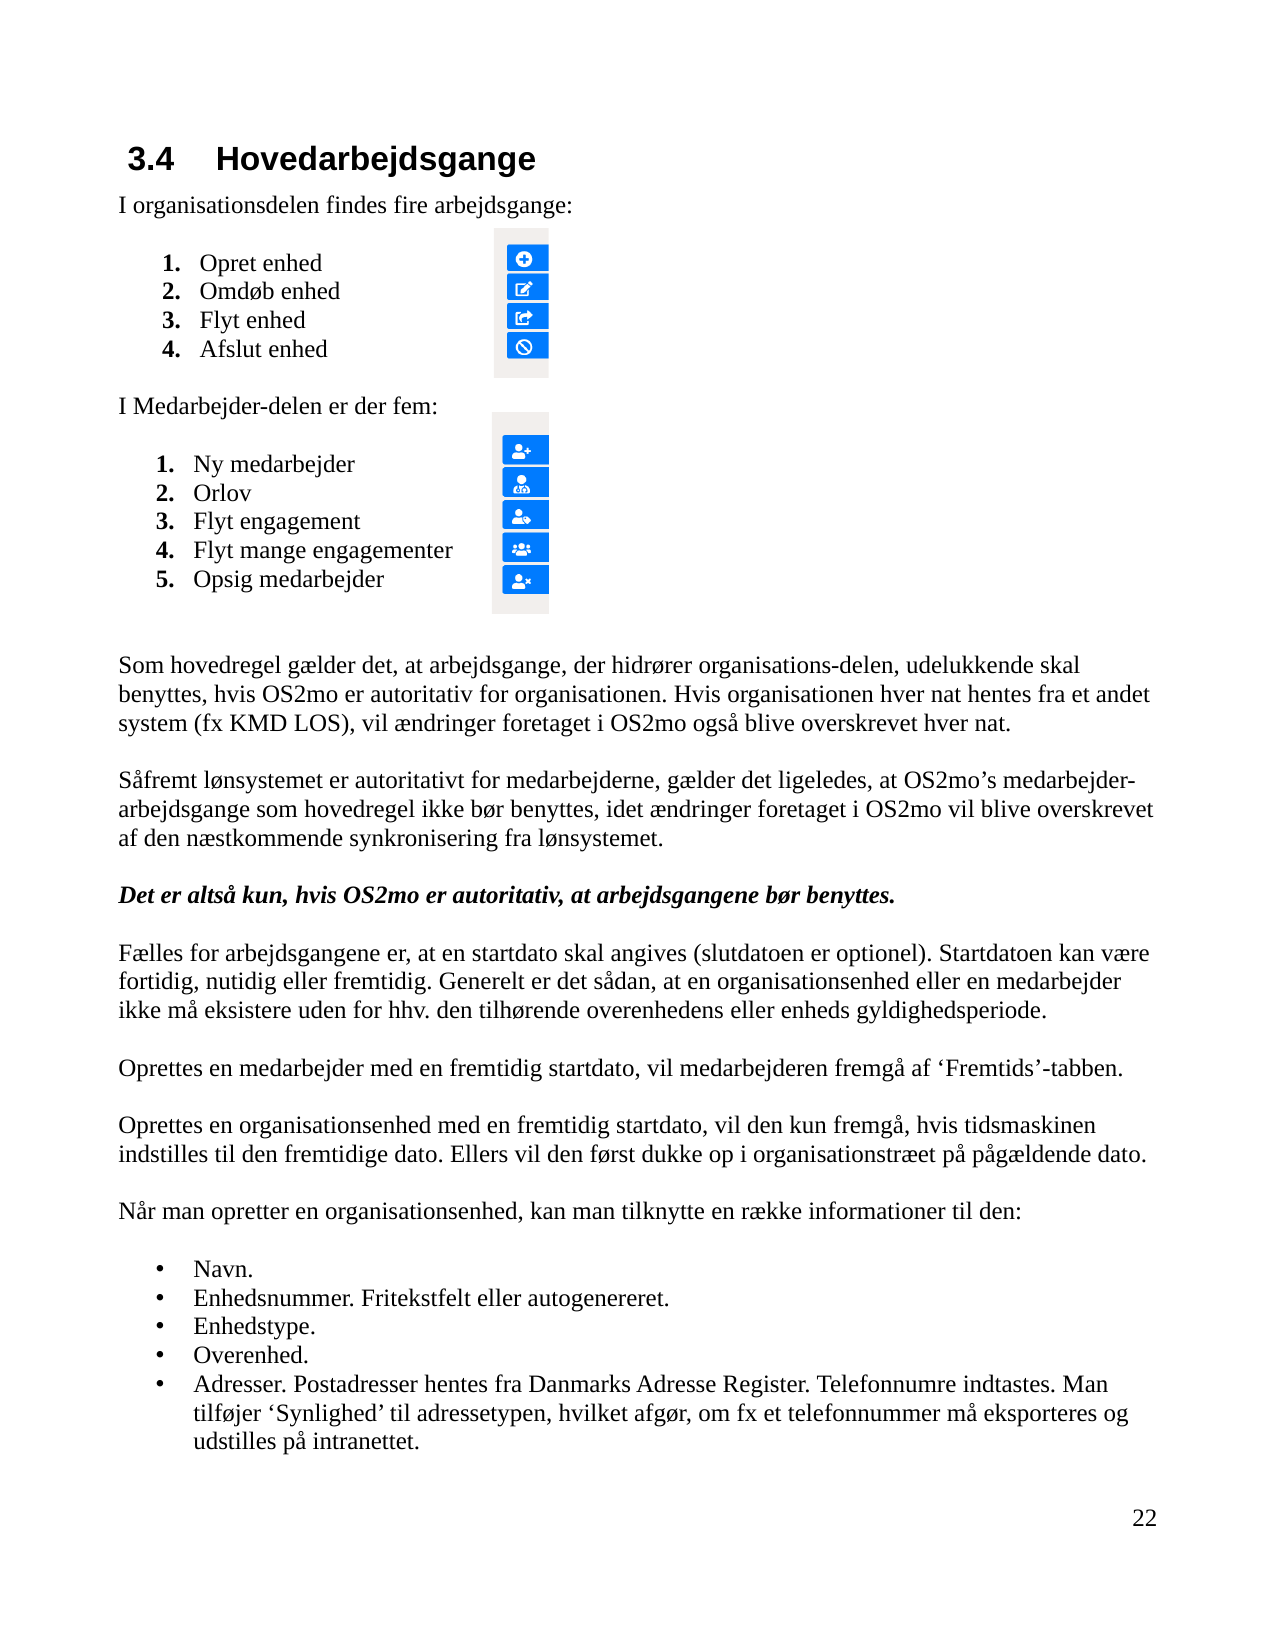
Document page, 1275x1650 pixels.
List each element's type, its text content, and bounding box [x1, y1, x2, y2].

list Ny medarbejder [156, 449, 491, 478]
list [549, 334, 1157, 363]
list Afslut enhed [162, 334, 493, 363]
list Flyt engagement [156, 506, 491, 535]
text Oprettes en organisationsenhed med en fremtidig startdato, vil den kun fremgå, hvis tidsmaskinen indstilles til den fremtidige dato. Ellers vil den først dukke op i organisationstræet på pågældende dato. [118, 1110, 1157, 1168]
list [549, 305, 1157, 334]
list [549, 564, 1157, 593]
list Flyt enhed [162, 305, 493, 334]
text Fælles for arbejdsgangene er, at en startdato skal angives (slutdatoen er optionel). Startdatoen kan være fortidig, nutidig eller fremtidig. Generelt er det sådan, at en organisationsenhed eller en medarbejder ikke må eksistere uden for hhv. den tilhørende overenhedens eller enheds gyldighedsperiode. [118, 938, 1157, 1024]
text I Medarbejder-delen er der fem: [118, 391, 1157, 420]
list Overenhed. [156, 1340, 1157, 1369]
text Såfremt lønsystemet er autoritativt for medarbejderne, gælder det ligeledes, at OS2mo’s medarbejder-arbejdsgange som hovedregel ikke bør benyttes, idet ændringer foretaget i OS2mo vil blive overskrevet af den næstkommende synkronisering fra lønsystemet. [118, 765, 1157, 851]
subtitle Hovedarbejdsgange [118, 139, 1157, 178]
text I organisationsdelen findes fire arbejdsgange: [118, 190, 1157, 219]
list Enhedsnummer. Fritekstfelt eller autogenereret. [156, 1283, 1157, 1311]
list [549, 276, 1157, 305]
list Opret enhed [162, 248, 493, 276]
text Oprettes en medarbejder med en fremtidig startdato, vil medarbejderen fremgå af ‘Fremtids’-tabben. [118, 1053, 1157, 1081]
list Orlov [156, 478, 491, 506]
text Når man opretter en organisationsenhed, kan man tilknytte en række informationer til den: [118, 1196, 1157, 1225]
text Som hovedregel gælder det, at arbejdsgange, der hidrører organisations-delen, udelukkende skal benyttes, hvis OS2mo er autoritativ for organisationen. Hvis organisationen hver nat hentes fra et andet system (fx KMD LOS), vil ændringer foretaget i OS2mo også blive overskrevet hver nat. [118, 650, 1157, 736]
list [549, 449, 1157, 478]
list Adresser. Postadresser hentes fra Danmarks Adresse Register. Telefonnumre indtastes. Man tilføjer ‘Synlighed’ til adressetypen, hvilket afgør, om fx et telefonnummer må eksporteres og udstilles på intranettet. [156, 1369, 1157, 1455]
list Enhedstype. [156, 1311, 1157, 1340]
list [549, 248, 1157, 276]
picture [493, 228, 549, 378]
list Navn. [156, 1254, 1157, 1283]
list Omdøb enhed [162, 276, 493, 305]
list Flyt mange engagementer [156, 535, 491, 564]
list Opsig medarbejder [156, 564, 491, 593]
picture [491, 412, 549, 614]
list [549, 506, 1157, 535]
text Det er altså kun, hvis OS2mo er autoritativ, at arbejdsgangene bør benyttes. [118, 880, 1157, 909]
list [549, 535, 1157, 564]
list [549, 478, 1157, 506]
